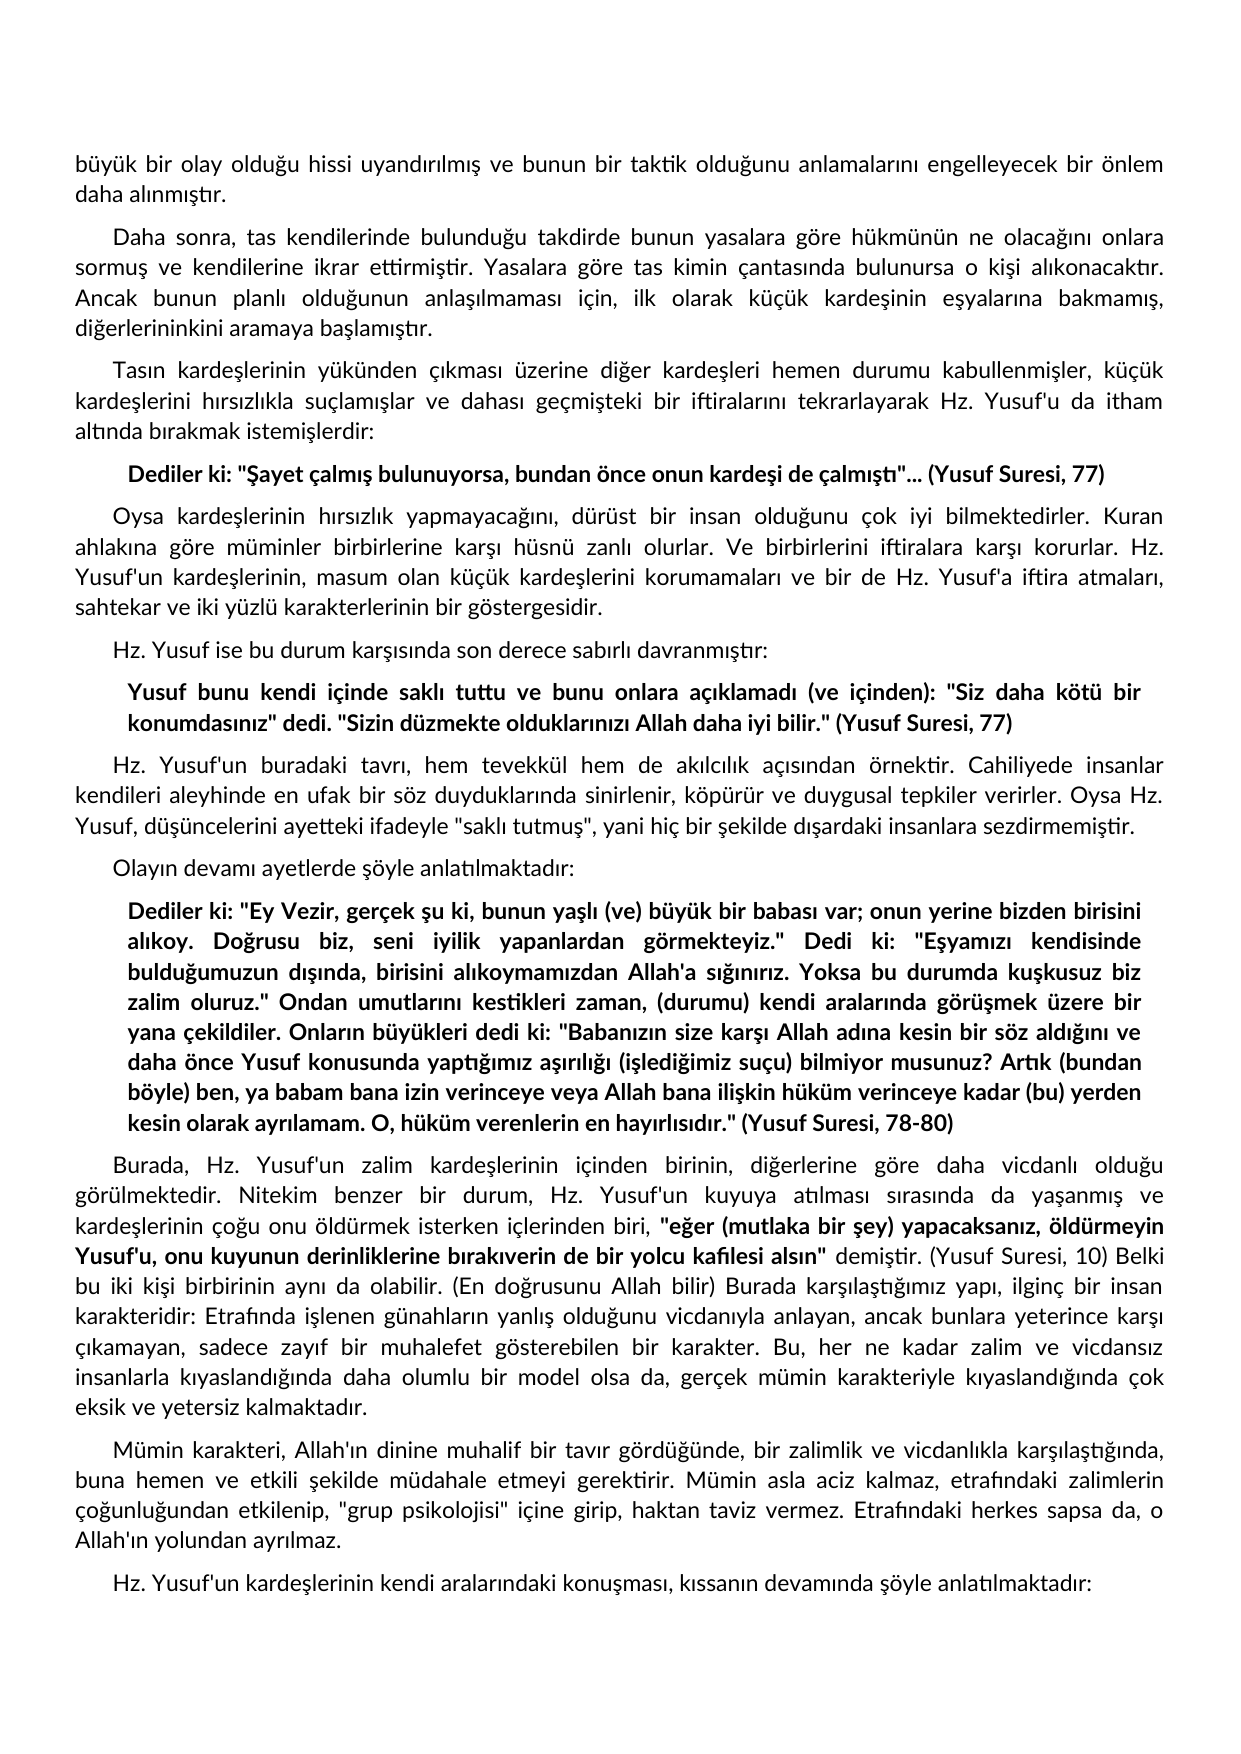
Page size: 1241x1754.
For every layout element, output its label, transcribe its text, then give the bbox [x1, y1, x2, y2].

text Hz. Yusuf'un buradaki tavrı, hem tevekkül hem de akılcılık açısından örnektir. Cahiliyede insanlar kendileri aleyhinde en ufak bir söz duyduklarında sinirlenir, köpürür ve duygusal tepkiler verirler. Oysa Hz. Yusuf, düşüncelerini ayetteki ifadeyle "saklı tutmuş", yani hiç bir şekilde dışardaki insanlara sezdirmemiştir. [75, 751, 1165, 839]
text Oysa kardeşlerinin hırsızlık yapmayacağını, dürüst bir insan olduğunu çok iyi bilmektedirler. Kuran ahlakına göre müminler birbirlerine karşı hüsnü zanlı olurlar. Ve birbirlerini iftiralara karşı korurlar. Hz. Yusuf'un kardeşlerinin, masum olan küçük kardeşlerini korumamaları ve bir de Hz. Yusuf'a iftira atmaları, sahtekar ve iki yüzlü karakterlerinin bir göstergesidir. [75, 502, 1165, 620]
text büyük bir olay olduğu hissi uyandırılmış ve bunun bir taktik olduğunu anlamalarını engelleyecek bir önlem daha alınmıştır. [75, 150, 1165, 208]
text Tasın kardeşlerinin yükünden çıkması üzerine diğer kardeşleri hemen durumu kabullenmişler, küçük kardeşlerini hırsızlıkla suçlamışlar ve dahası geçmişteki bir iftiralarını tekrarlayarak Hz. Yusuf'u da itham altında bırakmak istemişlerdir: [75, 356, 1165, 444]
text Yusuf bunu kendi içinde saklı tuttu ve bunu onlara açıklamadı (ve içinden): "Siz daha kötü bir konumdasınız" dedi. "Sizin düzmekte olduklarınızı Allah daha iyi bilir." (Yusuf Suresi, 77) [127, 678, 1143, 736]
text Burada, Hz. Yusuf'un zalim kardeşlerinin içinden birinin, diğerlerine göre daha vicdanlı olduğu görülmektedir. Nitekim benzer bir durum, Hz. Yusuf'un kuyuya atılması sırasında da yaşanmış ve kardeşlerinin çoğu onu öldürmek isterken içlerinden biri, "eğer (mutlaka bir şey) yapacaksanız, öldürmeyin Yusuf'u, onu kuyunun derinliklerine bırakıverin de bir yolcu kafilesi alsın" demiştir. (Yusuf Suresi, 10) Belki bu iki kişi birbirinin aynı da olabilir. (En doğrusunu Allah bilir) Burada karşılaştığımız yapı, ilginç bir insan karakteridir: Etrafında işlenen günahların yanlış olduğunu vicdanıyla anlayan, ancak bunlara yeterince karşı çıkamayan, sadece zayıf bir muhalefet gösterebilen bir karakter. Bu, her ne kadar zalim ve vicdansız insanlarla kıyaslandığında daha olumlu bir model olsa da, gerçek mümin karakteriyle kıyaslandığında çok eksik ve yetersiz kalmaktadır. [75, 1151, 1165, 1420]
text Hz. Yusuf'un kardeşlerinin kendi aralarındaki konuşması, kıssanın devamında şöyle anlatılmaktadır: [75, 1569, 1165, 1596]
text Mümin karakteri, Allah'ın dinine muhalif bir tavır gördüğünde, bir zalimlik ve vicdanlıkla karşılaştığında, buna hemen ve etkili şekilde müdahale etmeyi gerektirir. Mümin asla aciz kalmaz, etrafındaki zalimlerin çoğunluğundan etkilenip, "grup psikolojisi" içine girip, haktan taviz vermez. Etrafındaki herkes sapsa da, o Allah'ın yolundan ayrılmaz. [75, 1435, 1165, 1553]
text Dediler ki: "Ey Vezir, gerçek şu ki, bunun yaşlı (ve) büyük bir babası var; onun yerine bizden birisini alıkoy. Doğrusu biz, seni iyilik yapanlardan görmekteyiz." Dedi ki: "Eşyamızı kendisinde bulduğumuzun dışında, birisini alıkoymamızdan Allah'a sığınırız. Yoksa bu durumda kuşkusuz biz zalim oluruz." Ondan umutlarını kestikleri zaman, (durumu) kendi aralarında görüşmek üzere bir yana çekildiler. Onların büyükleri dedi ki: "Babanızın size karşı Allah adına kesin bir söz aldığını ve daha önce Yusuf konusunda yaptığımız aşırılığı (işlediğimiz suçu) bilmiyor musunuz? Artık (bundan böyle) ben, ya babam bana izin verinceye veya Allah bana ilişkin hüküm verinceye kadar (bu) yerden kesin olarak ayrılamam. O, hüküm verenlerin en hayırlısıdır." (Yusuf Suresi, 78-80) [127, 897, 1143, 1136]
text Olayın devamı ayetlerde şöyle anlatılmaktadır: [75, 854, 1165, 882]
text Hz. Yusuf ise bu durum karşısında son derece sabırlı davranmıştır: [75, 635, 1165, 663]
text Dediler ki: "Şayet çalmış bulunuyorsa, bundan önce onun kardeşi de çalmıştı"... (Yusuf Suresi, 77) [127, 459, 1143, 487]
text Daha sonra, tas kendilerinde bulunduğu takdirde bunun yasalara göre hükmünün ne olacağını onlara sormuş ve kendilerine ikrar ettirmiştir. Yasalara göre tas kimin çantasında bulunursa o kişi alıkonacaktır. Ancak bunun planlı olduğunun anlaşılmaması için, ilk olarak küçük kardeşinin eşyalarına bakmamış, diğerlerininkini aramaya başlamıştır. [75, 223, 1165, 341]
